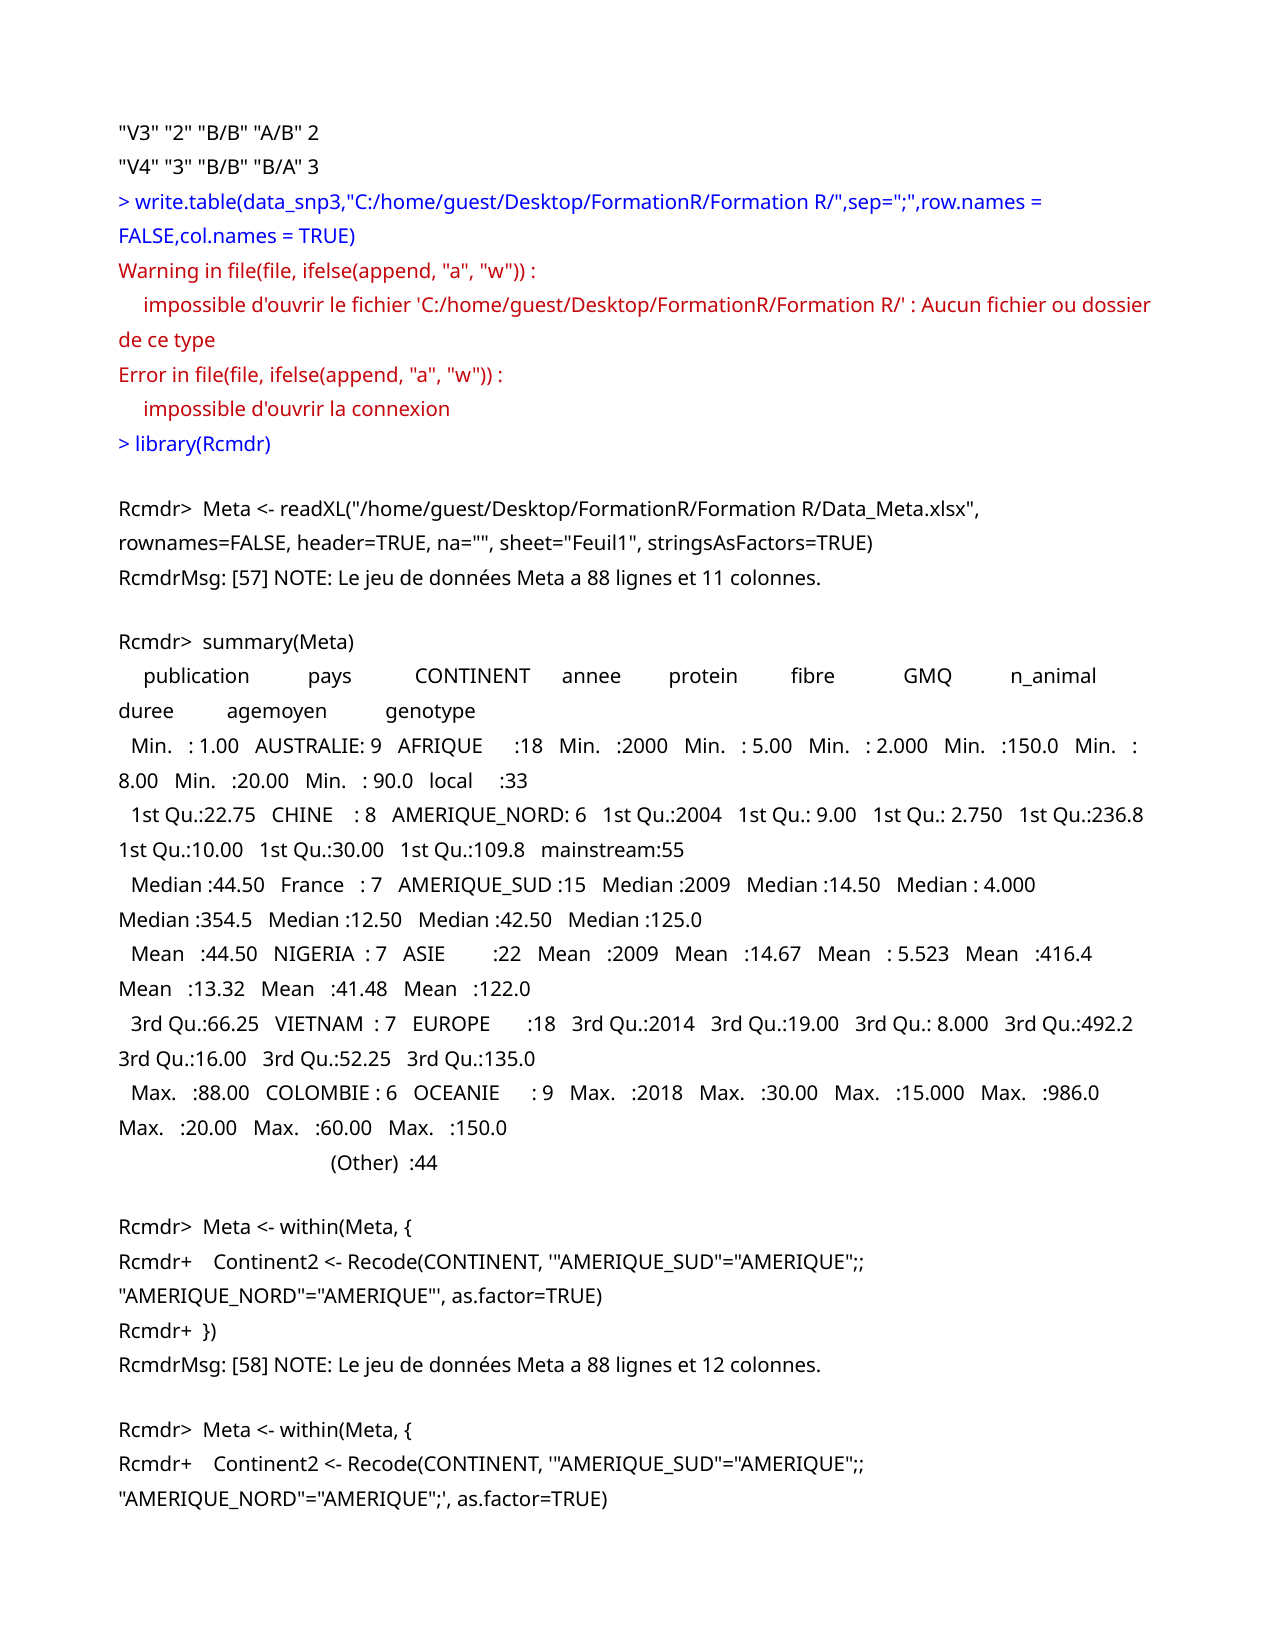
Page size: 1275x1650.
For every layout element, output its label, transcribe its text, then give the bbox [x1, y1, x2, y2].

text Rcmdr> Meta <- within(Meta, { [118, 1415, 1157, 1443]
text "V4" "3" "B/B" "B/A" 3 [118, 153, 1157, 180]
text publication pays CONTINENT annee protein fibre GMQ n_animal duree agemoyen genotype [118, 662, 1157, 724]
text 3rd Qu.:66.25 VIETNAM : 7 EUROPE :18 3rd Qu.:2014 3rd Qu.:19.00 3rd Qu.: 8.000 3rd Qu.:492.2 3rd Qu.:16.00 3rd Qu.:52.25 3rd Qu.:135.0 [118, 1009, 1157, 1072]
text Rcmdr> Meta <- readXL("/home/guest/Desktop/FormationR/Formation R/Data_Meta.xlsx", rownames=FALSE, header=TRUE, na="", sheet="Feuil1", stringsAsFactors=TRUE) [118, 494, 1157, 556]
text Rcmdr+ Continent2 <- Recode(CONTINENT, '"AMERIQUE_SUD"="AMERIQUE";; "AMERIQUE_NORD"="AMERIQUE"', as.factor=TRUE) [118, 1247, 1157, 1310]
text Error in file(file, ifelse(append, "a", "w")) : [118, 361, 1157, 388]
text (Other) :44 [118, 1148, 1157, 1176]
text RcmdrMsg: [58] NOTE: Le jeu de données Meta a 88 lignes et 12 colonnes. [118, 1351, 1157, 1379]
text Rcmdr> Meta <- within(Meta, { [118, 1213, 1157, 1241]
text Max. :88.00 COLOMBIE : 6 OCEANIE : 9 Max. :2018 Max. :30.00 Max. :15.000 Max. :986.0 Max. :20.00 Max. :60.00 Max. :150.0 [118, 1079, 1157, 1141]
text Median :44.50 France : 7 AMERIQUE_SUD :15 Median :2009 Median :14.50 Median : 4.000 Median :354.5 Median :12.50 Median :42.50 Median :125.0 [118, 870, 1157, 933]
text impossible d'ouvrir le fichier 'C:/home/guest/Desktop/FormationR/Formation R/' : Aucun fichier ou dossier de ce type [118, 291, 1157, 354]
text Rcmdr+ Continent2 <- Recode(CONTINENT, '"AMERIQUE_SUD"="AMERIQUE";; "AMERIQUE_NORD"="AMERIQUE";', as.factor=TRUE) [118, 1450, 1157, 1512]
text Min. : 1.00 AUSTRALIE: 9 AFRIQUE :18 Min. :2000 Min. : 5.00 Min. : 2.000 Min. :150.0 Min. : 8.00 Min. :20.00 Min. : 90.0 local :33 [118, 731, 1157, 794]
text "V3" "2" "B/B" "A/B" 2 [118, 118, 1157, 146]
text 1st Qu.:22.75 CHINE : 8 AMERIQUE_NORD: 6 1st Qu.:2004 1st Qu.: 9.00 1st Qu.: 2.750 1st Qu.:236.8 1st Qu.:10.00 1st Qu.:30.00 1st Qu.:109.8 mainstream:55 [118, 801, 1157, 863]
text Mean :44.50 NIGERIA : 7 ASIE :22 Mean :2009 Mean :14.67 Mean : 5.523 Mean :416.4 Mean :13.32 Mean :41.48 Mean :122.0 [118, 940, 1157, 1002]
text RcmdrMsg: [57] NOTE: Le jeu de données Meta a 88 lignes et 11 colonnes. [118, 563, 1157, 591]
text Rcmdr+ }) [118, 1317, 1157, 1344]
text Warning in file(file, ifelse(append, "a", "w")) : [118, 256, 1157, 284]
text Rcmdr> summary(Meta) [118, 627, 1157, 655]
text > library(Rcmdr) [118, 430, 1157, 458]
text impossible d'ouvrir la connexion [118, 395, 1157, 423]
text > write.table(data_snp3,"C:/home/guest/Desktop/FormationR/Formation R/",sep=";",row.names = FALSE,col.names = TRUE) [118, 187, 1157, 249]
